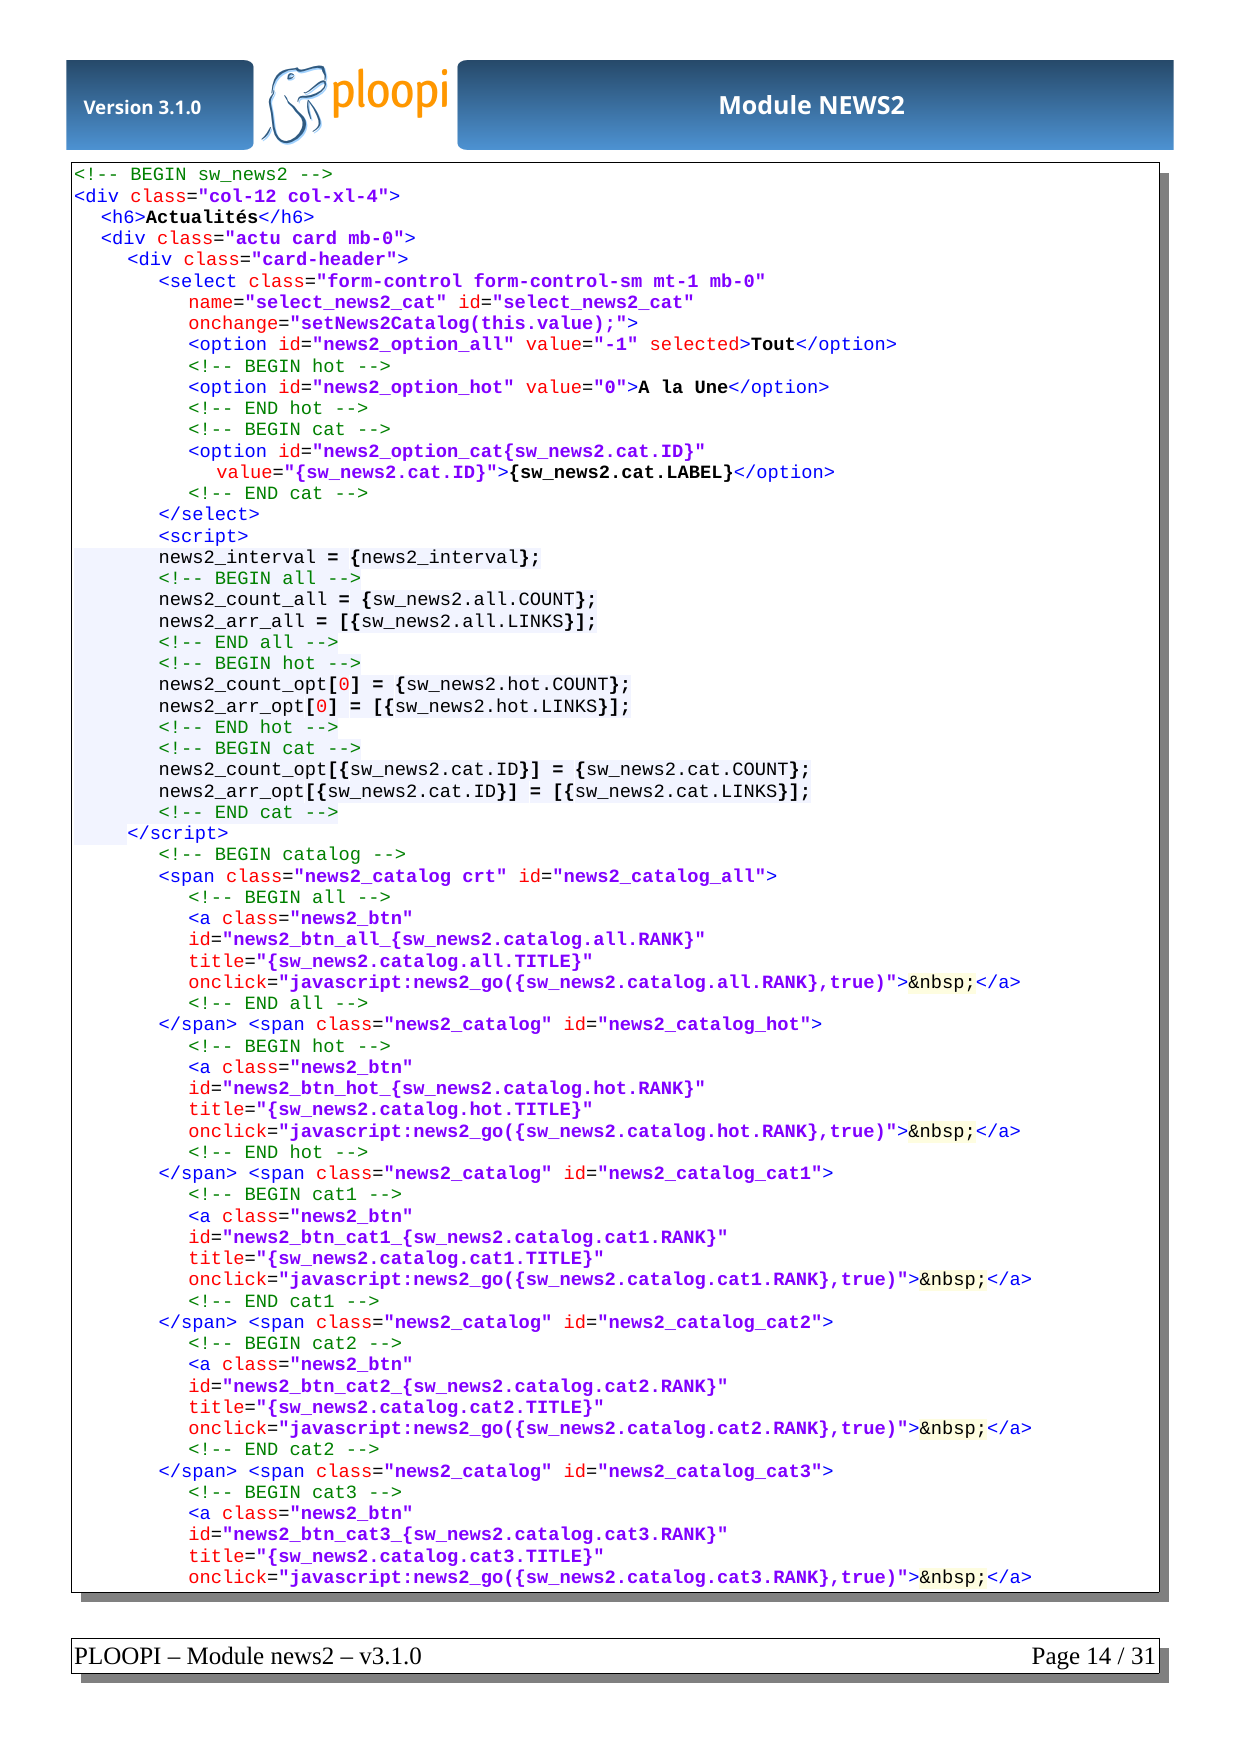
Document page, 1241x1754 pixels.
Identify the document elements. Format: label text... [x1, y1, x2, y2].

text title="{sw_news2.catalog.all.TITLE}" [72, 948, 1159, 970]
text title="{sw_news2.catalog.cat3.TITLE}" [72, 1543, 1159, 1565]
text news2_arr_all = [{sw_news2.all.LINKS}]; [72, 608, 1159, 630]
text <!-- BEGIN hot --> [72, 651, 1159, 672]
text <option id="news2_option_cat{sw_news2.cat.ID}" [72, 438, 1159, 460]
text title="{sw_news2.catalog.hot.TITLE}" [72, 1097, 1159, 1118]
text title="{sw_news2.catalog.cat1.TITLE}" [72, 1246, 1159, 1267]
text </script> [72, 821, 1159, 842]
text <a class="news2_btn" [72, 1203, 1159, 1225]
text <!-- END cat2 --> [72, 1437, 1159, 1458]
text <!-- BEGIN cat --> [72, 417, 1159, 438]
text <!-- END cat1 --> [72, 1288, 1159, 1310]
text <a class="news2_btn" [72, 1501, 1159, 1522]
text id="news2_btn_all_{sw_news2.catalog.all.RANK}" [72, 927, 1159, 948]
text title="{sw_news2.catalog.cat2.TITLE}" [72, 1395, 1159, 1416]
text <!-- END hot --> [72, 1140, 1159, 1161]
text <!-- BEGIN all --> [72, 566, 1159, 587]
text onclick="javascript:news2_go({sw_news2.catalog.all.RANK},true)">&nbsp;</a> [72, 970, 1159, 991]
text <option id="news2_option_hot" value="0">A la Une</option> [72, 375, 1159, 396]
text id="news2_btn_hot_{sw_news2.catalog.hot.RANK}" [72, 1076, 1159, 1097]
text news2_arr_opt[0] = [{sw_news2.hot.LINKS}]; [72, 693, 1159, 715]
text <a class="news2_btn" [72, 1352, 1159, 1373]
text <!-- BEGIN hot --> [72, 1033, 1159, 1055]
text news2_count_opt[{sw_news2.cat.ID}] = {sw_news2.cat.COUNT}; [72, 757, 1159, 778]
text <div class="actu card mb-0"> [72, 226, 1159, 247]
text <a class="news2_btn" [72, 1055, 1159, 1076]
text <h6>Actualités</h6> [72, 205, 1159, 226]
text <!-- BEGIN cat2 --> [72, 1331, 1159, 1352]
text <div class="card-header"> [72, 247, 1159, 268]
text value="{sw_news2.cat.ID}">{sw_news2.cat.LABEL}</option> [72, 460, 1159, 481]
text onclick="javascript:news2_go({sw_news2.catalog.hot.RANK},true)">&nbsp;</a> [72, 1118, 1159, 1140]
text <!-- END hot --> [72, 715, 1159, 736]
text <div class="col-12 col-xl-4"> [72, 183, 1159, 205]
text </span> <span class="news2_catalog" id="news2_catalog_hot"> [72, 1012, 1159, 1033]
text <!-- BEGIN hot --> [72, 353, 1159, 375]
text onclick="javascript:news2_go({sw_news2.catalog.cat1.RANK},true)">&nbsp;</a> [72, 1267, 1159, 1288]
text <!-- END all --> [72, 630, 1159, 651]
text </select> [72, 502, 1159, 523]
text <!-- END cat --> [72, 481, 1159, 502]
text id="news2_btn_cat3_{sw_news2.catalog.cat3.RANK}" [72, 1522, 1159, 1543]
text id="news2_btn_cat2_{sw_news2.catalog.cat2.RANK}" [72, 1373, 1159, 1395]
picture [66, 59, 1174, 153]
text <!-- BEGIN all --> [72, 885, 1159, 906]
text <!-- BEGIN cat3 --> [72, 1480, 1159, 1501]
text </span> <span class="news2_catalog" id="news2_catalog_cat3"> [72, 1458, 1159, 1480]
text onclick="javascript:news2_go({sw_news2.catalog.cat3.RANK},true)">&nbsp;</a> [72, 1565, 1159, 1592]
text <!-- END cat --> [72, 800, 1159, 821]
text <!-- BEGIN cat --> [72, 736, 1159, 757]
text name="select_news2_cat" id="select_news2_cat" [72, 290, 1159, 311]
text <span class="news2_catalog crt" id="news2_catalog_all"> [72, 863, 1159, 885]
text onchange="setNews2Catalog(this.value);"> [72, 311, 1159, 332]
text <!-- END all --> [72, 991, 1159, 1012]
text id="news2_btn_cat1_{sw_news2.catalog.cat1.RANK}" [72, 1225, 1159, 1246]
text <!-- BEGIN sw_news2 --> [72, 163, 1159, 183]
text <!-- BEGIN cat1 --> [72, 1182, 1159, 1203]
text <script> [72, 523, 1159, 545]
text </span> <span class="news2_catalog" id="news2_catalog_cat2"> [72, 1310, 1159, 1331]
text news2_count_all = {sw_news2.all.COUNT}; [72, 587, 1159, 608]
text news2_count_opt[0] = {sw_news2.hot.COUNT}; [72, 672, 1159, 693]
text <select class="form-control form-control-sm mt-1 mb-0" [72, 268, 1159, 290]
text news2_arr_opt[{sw_news2.cat.ID}] = [{sw_news2.cat.LINKS}]; [72, 778, 1159, 800]
text <!-- BEGIN catalog --> [72, 842, 1159, 863]
text </span> <span class="news2_catalog" id="news2_catalog_cat1"> [72, 1161, 1159, 1182]
text onclick="javascript:news2_go({sw_news2.catalog.cat2.RANK},true)">&nbsp;</a> [72, 1416, 1159, 1437]
text news2_interval = {news2_interval}; [72, 545, 1159, 566]
text <!-- END hot --> [72, 396, 1159, 417]
text <option id="news2_option_all" value="-1" selected>Tout</option> [72, 332, 1159, 353]
text <a class="news2_btn" [72, 906, 1159, 927]
